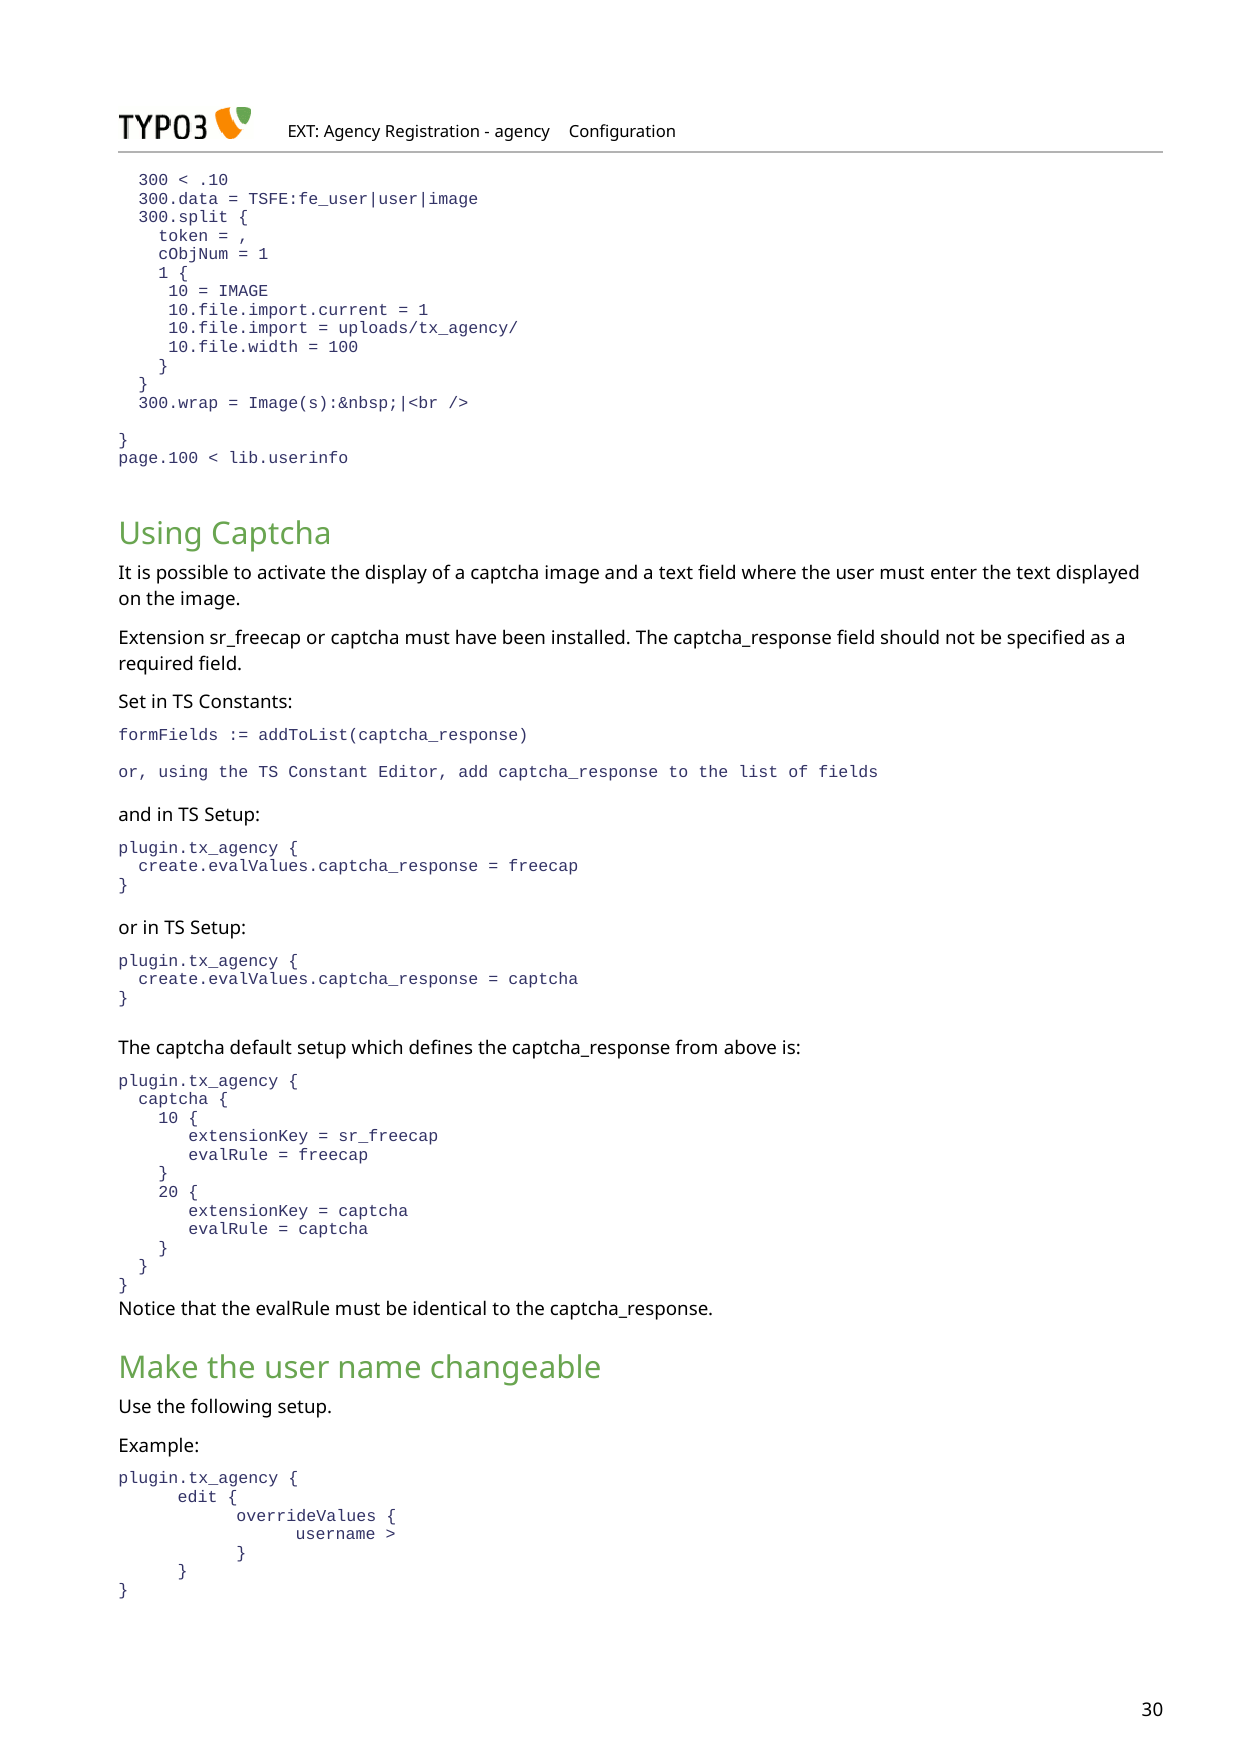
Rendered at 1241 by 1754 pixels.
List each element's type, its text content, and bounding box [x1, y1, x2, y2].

text Use the following setup. [118, 1393, 1163, 1419]
subtitle 20 { [118, 1184, 1163, 1202]
subtitle 300 < .10 [118, 172, 1163, 191]
subtitle } [118, 376, 1163, 394]
subtitle 10.file.width = 100 [118, 339, 1163, 357]
subtitle plugin.tx_agency { [118, 840, 1163, 858]
subtitle extensionKey = captcha [118, 1202, 1163, 1221]
subtitle The captcha default setup which defines the captcha_response from above is: [118, 1008, 1163, 1060]
text Example: [118, 1432, 1163, 1458]
subtitle or, using the TS Constant Editor, add captcha_response to the list of fields [118, 764, 1163, 783]
subtitle extensionKey = sr_freecap [118, 1128, 1163, 1147]
subtitle } [118, 1258, 1163, 1277]
subtitle Notice that the evalRule must be identical to the captcha_response. [118, 1295, 1163, 1321]
subtitle 300.wrap = Image(s):&nbsp;|<br /> [118, 394, 1163, 413]
subtitle and in TS Setup: [118, 801, 1163, 827]
subtitle } [118, 432, 1163, 450]
subtitle 1 { [118, 265, 1163, 283]
text Extension sr_freecap or captcha must have been installed. The captcha_response field should not be specified as a required field. [118, 624, 1163, 676]
subtitle plugin.tx_agency { edit { overrideValues { username > } } } [118, 1470, 1163, 1600]
subtitle 300.data = TSFE:fe_user|user|image [118, 191, 1163, 209]
subtitle Make the user name changeable [118, 1345, 1163, 1387]
subtitle } [118, 989, 1163, 1008]
subtitle 10.file.import.current = 1 [118, 302, 1163, 320]
picture [118, 106, 254, 139]
subtitle cObjNum = 1 [118, 246, 1163, 265]
subtitle plugin.tx_agency { [118, 952, 1163, 971]
subtitle 10.file.import = uploads/tx_agency/ [118, 320, 1163, 339]
subtitle } [118, 1165, 1163, 1184]
subtitle Set in TS Constants: [118, 688, 1163, 714]
subtitle Using Captcha [118, 511, 1163, 553]
subtitle 300.split { [118, 209, 1163, 228]
subtitle 10 = IMAGE [118, 283, 1163, 302]
subtitle evalRule = captcha [118, 1221, 1163, 1239]
subtitle or in TS Setup: [118, 914, 1163, 940]
subtitle plugin.tx_agency { captcha { [118, 1073, 1163, 1110]
subtitle create.evalValues.captcha_response = freecap [118, 858, 1163, 877]
subtitle token = , [118, 228, 1163, 246]
subtitle page.100 < lib.userinfo [118, 450, 1163, 469]
subtitle create.evalValues.captcha_response = captcha [118, 971, 1163, 989]
subtitle } [118, 1239, 1163, 1258]
subtitle } [118, 877, 1163, 914]
subtitle evalRule = freecap [118, 1147, 1163, 1165]
text It is possible to activate the display of a captcha image and a text field where the user must enter the text displayed on the image. [118, 559, 1163, 611]
subtitle formFields := addToList(captcha_response) [118, 727, 1163, 746]
subtitle 10 { [118, 1110, 1163, 1128]
subtitle } [118, 1277, 1163, 1295]
subtitle } [118, 357, 1163, 376]
